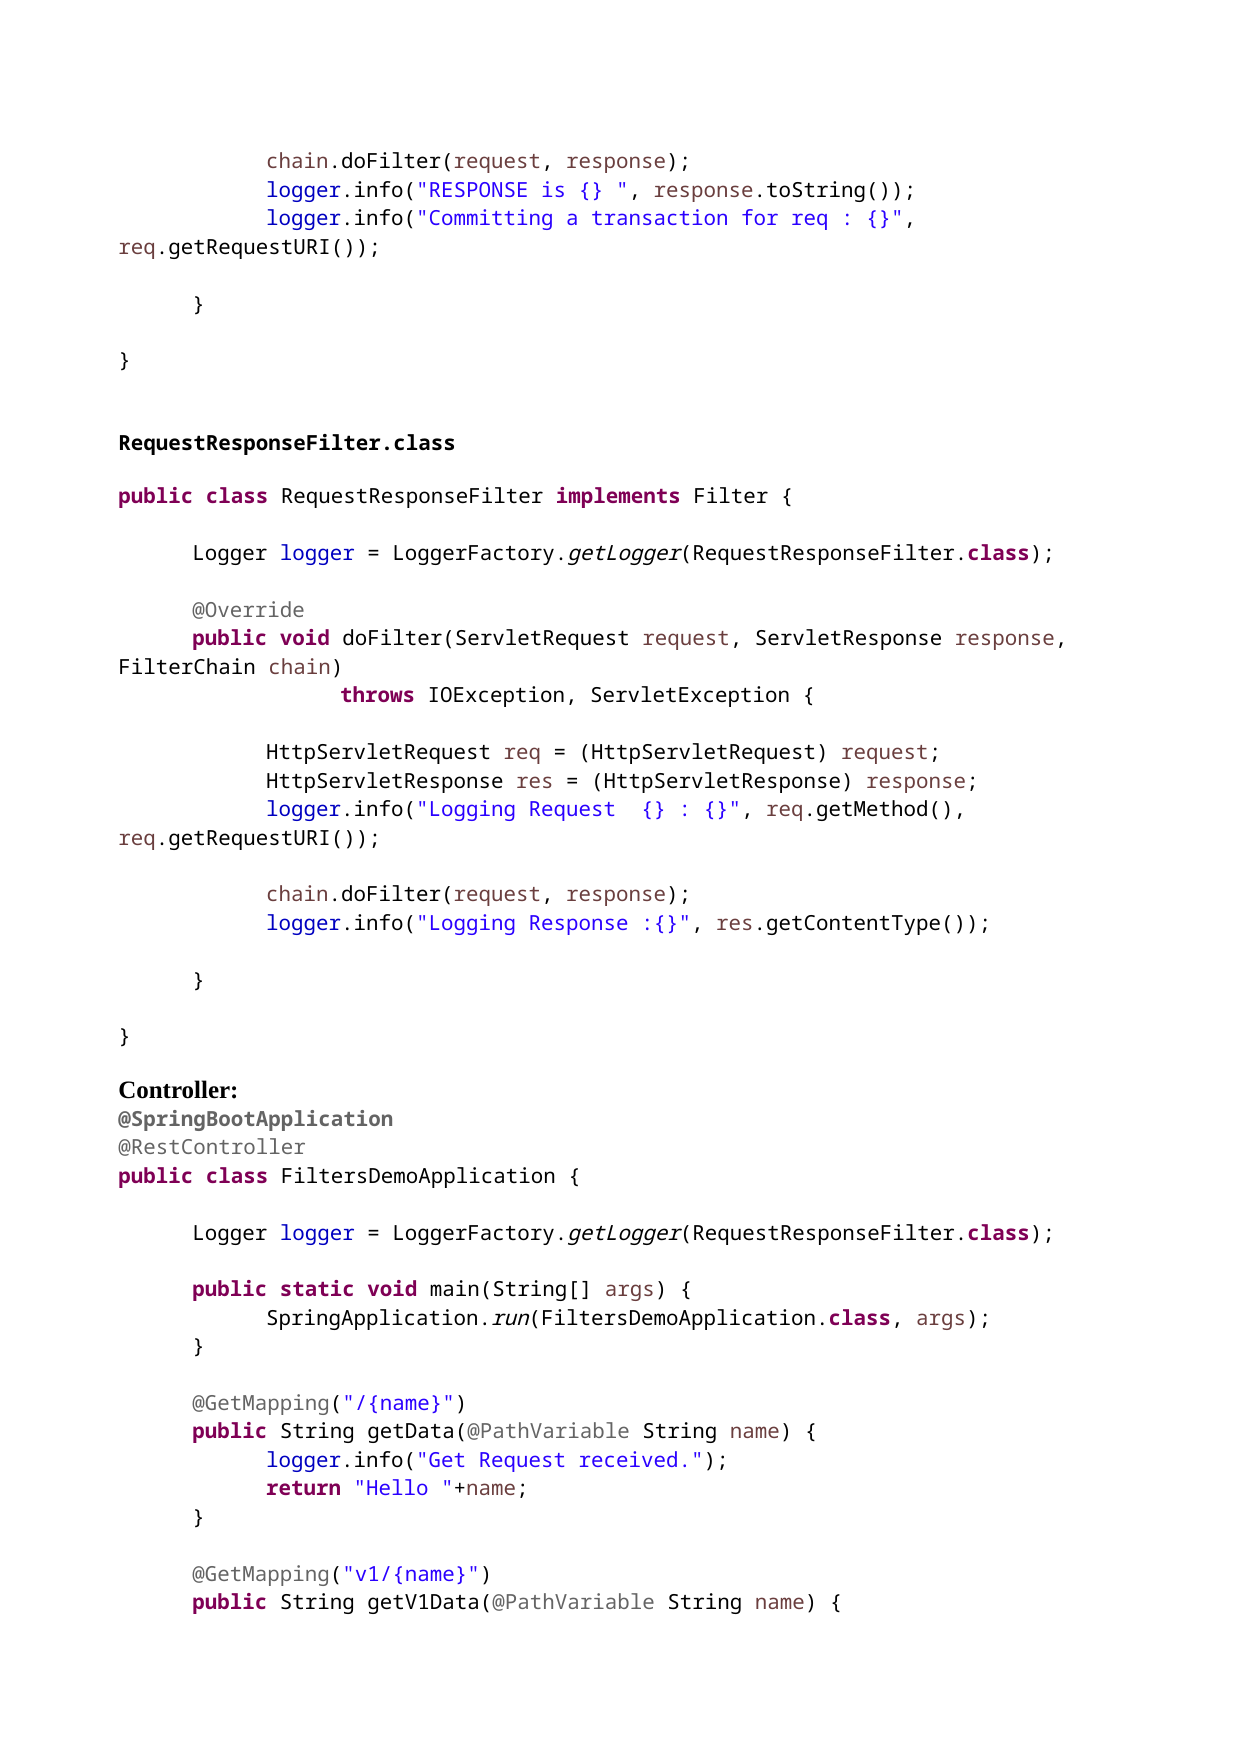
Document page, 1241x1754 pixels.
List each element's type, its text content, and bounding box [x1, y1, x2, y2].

text HttpServletRequest req = (HttpServletRequest) request; [118, 737, 1122, 766]
text public String getData(@PathVariable String name) { [118, 1417, 1122, 1445]
text public String getV1Data(@PathVariable String name) { [118, 1587, 1122, 1616]
text logger.info("Get Request received."); [118, 1445, 1122, 1473]
text Logger logger = LoggerFactory.getLogger(RequestResponseFilter.class); [118, 1218, 1122, 1246]
text chain.doFilter(request, response); [118, 147, 1122, 175]
text logger.info("Committing a transaction for req : {}", req.getRequestURI()); [118, 203, 1122, 260]
text public void doFilter(ServletRequest request, ServletResponse response, FilterChain chain) [118, 623, 1122, 680]
text chain.doFilter(request, response); [118, 879, 1122, 908]
text return "Hello "+name; [118, 1473, 1122, 1502]
text @RestController [118, 1132, 1122, 1161]
text logger.info("Logging Response :{}", res.getContentType()); [118, 908, 1122, 936]
text @GetMapping("v1/{name}") [118, 1559, 1122, 1587]
text Logger logger = LoggerFactory.getLogger(RequestResponseFilter.class); [118, 538, 1122, 567]
text public class RequestResponseFilter implements Filter { [118, 481, 1122, 510]
text } [118, 1331, 1122, 1360]
text logger.info("RESPONSE is {} ", response.toString()); [118, 175, 1122, 203]
text Controller: [118, 1075, 1122, 1104]
text public static void main(String[] args) { [118, 1274, 1122, 1303]
text logger.info("Logging Request {} : {}", req.getMethod(), req.getRequestURI()); [118, 794, 1122, 851]
text RequestResponseFilter.class [118, 428, 1122, 456]
text @GetMapping("/{name}") [118, 1388, 1122, 1417]
text throws IOException, ServletException { [118, 680, 1122, 709]
text } [118, 289, 1122, 317]
text } [118, 1022, 1122, 1050]
text HttpServletResponse res = (HttpServletResponse) response; [118, 766, 1122, 794]
text public class FiltersDemoApplication { [118, 1161, 1122, 1189]
text } [118, 965, 1122, 993]
text } [118, 1502, 1122, 1530]
text @SpringBootApplication [118, 1104, 1122, 1132]
text @Override [118, 595, 1122, 623]
text SpringApplication.run(FiltersDemoApplication.class, args); [118, 1303, 1122, 1331]
text } [118, 346, 1122, 374]
